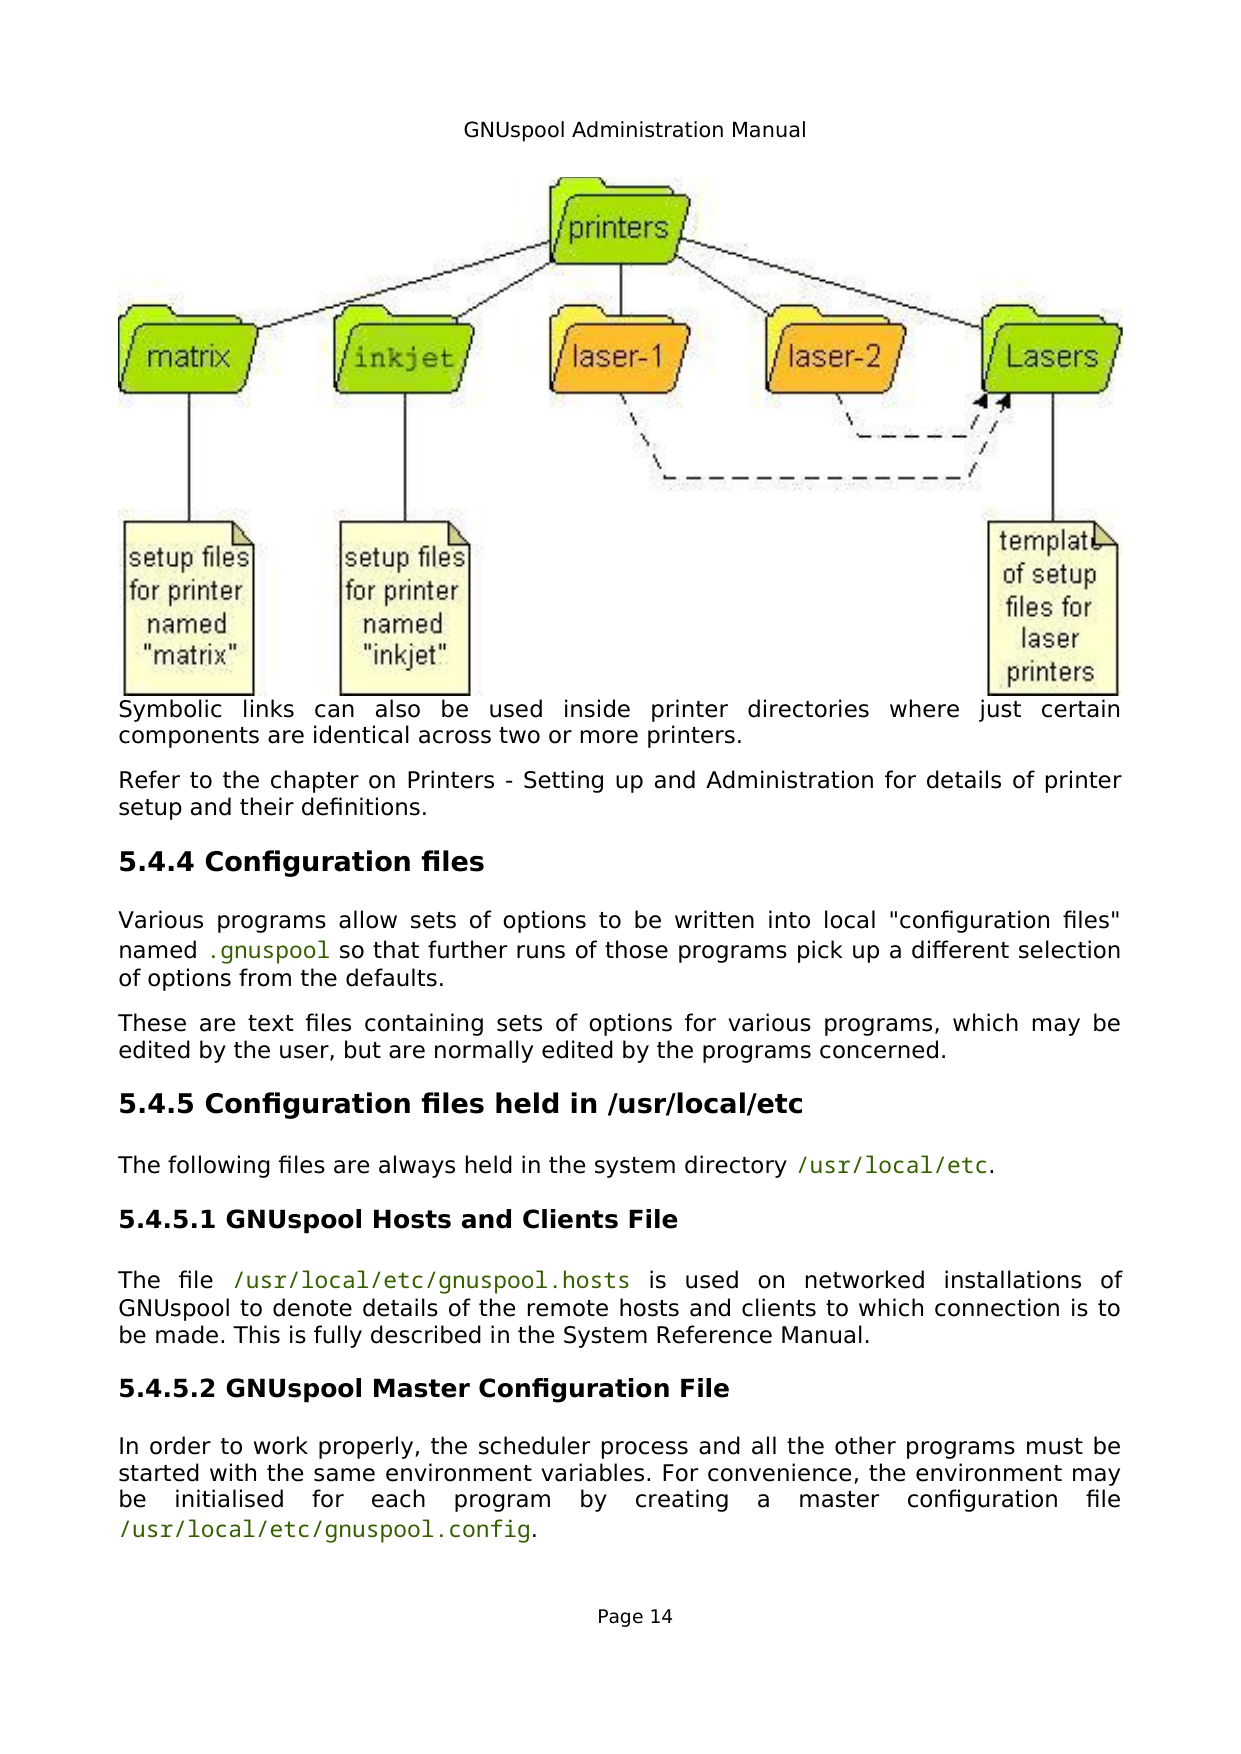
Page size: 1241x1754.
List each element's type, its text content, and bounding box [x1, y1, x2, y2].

text These are text files containing sets of options for various programs, which may be edited by the user, but are normally edited by the programs concerned. [118, 1010, 1123, 1064]
text In order to work properly, the scheduler process and all the other programs must be started with the same environment variables. For convenience, the environment may be initialised for each program by creating a master configuration file /usr/local/etc/gnuspool.config. [118, 1433, 1123, 1544]
text The following files are always held in the system directory /usr/local/etc. [118, 1149, 1123, 1181]
text Symbolic links can also be used inside printer directories where just certain components are identical across two or more printers. [118, 696, 1123, 749]
subtitle Configuration files [118, 846, 1123, 877]
subtitle GNUspool Master Configuration File [118, 1374, 1123, 1403]
subtitle Configuration files held in /usr/local/etc [118, 1089, 1123, 1120]
text The file /usr/local/etc/gnuspool.hosts is used on networked installations of GNUspool to denote details of the remote hosts and clients to which connection is to be made. This is fully described in the System Reference Manual. [118, 1264, 1123, 1349]
subtitle GNUspool Hosts and Clients File [118, 1206, 1123, 1235]
text Refer to the chapter on Printers - Setting up and Administration for details of printer setup and their definitions. [118, 768, 1123, 821]
picture [118, 177, 1123, 696]
text Various programs allow sets of options to be written into local "configuration files" named .gnuspool so that further runs of those programs pick up a different selection of options from the defaults. [118, 907, 1123, 992]
